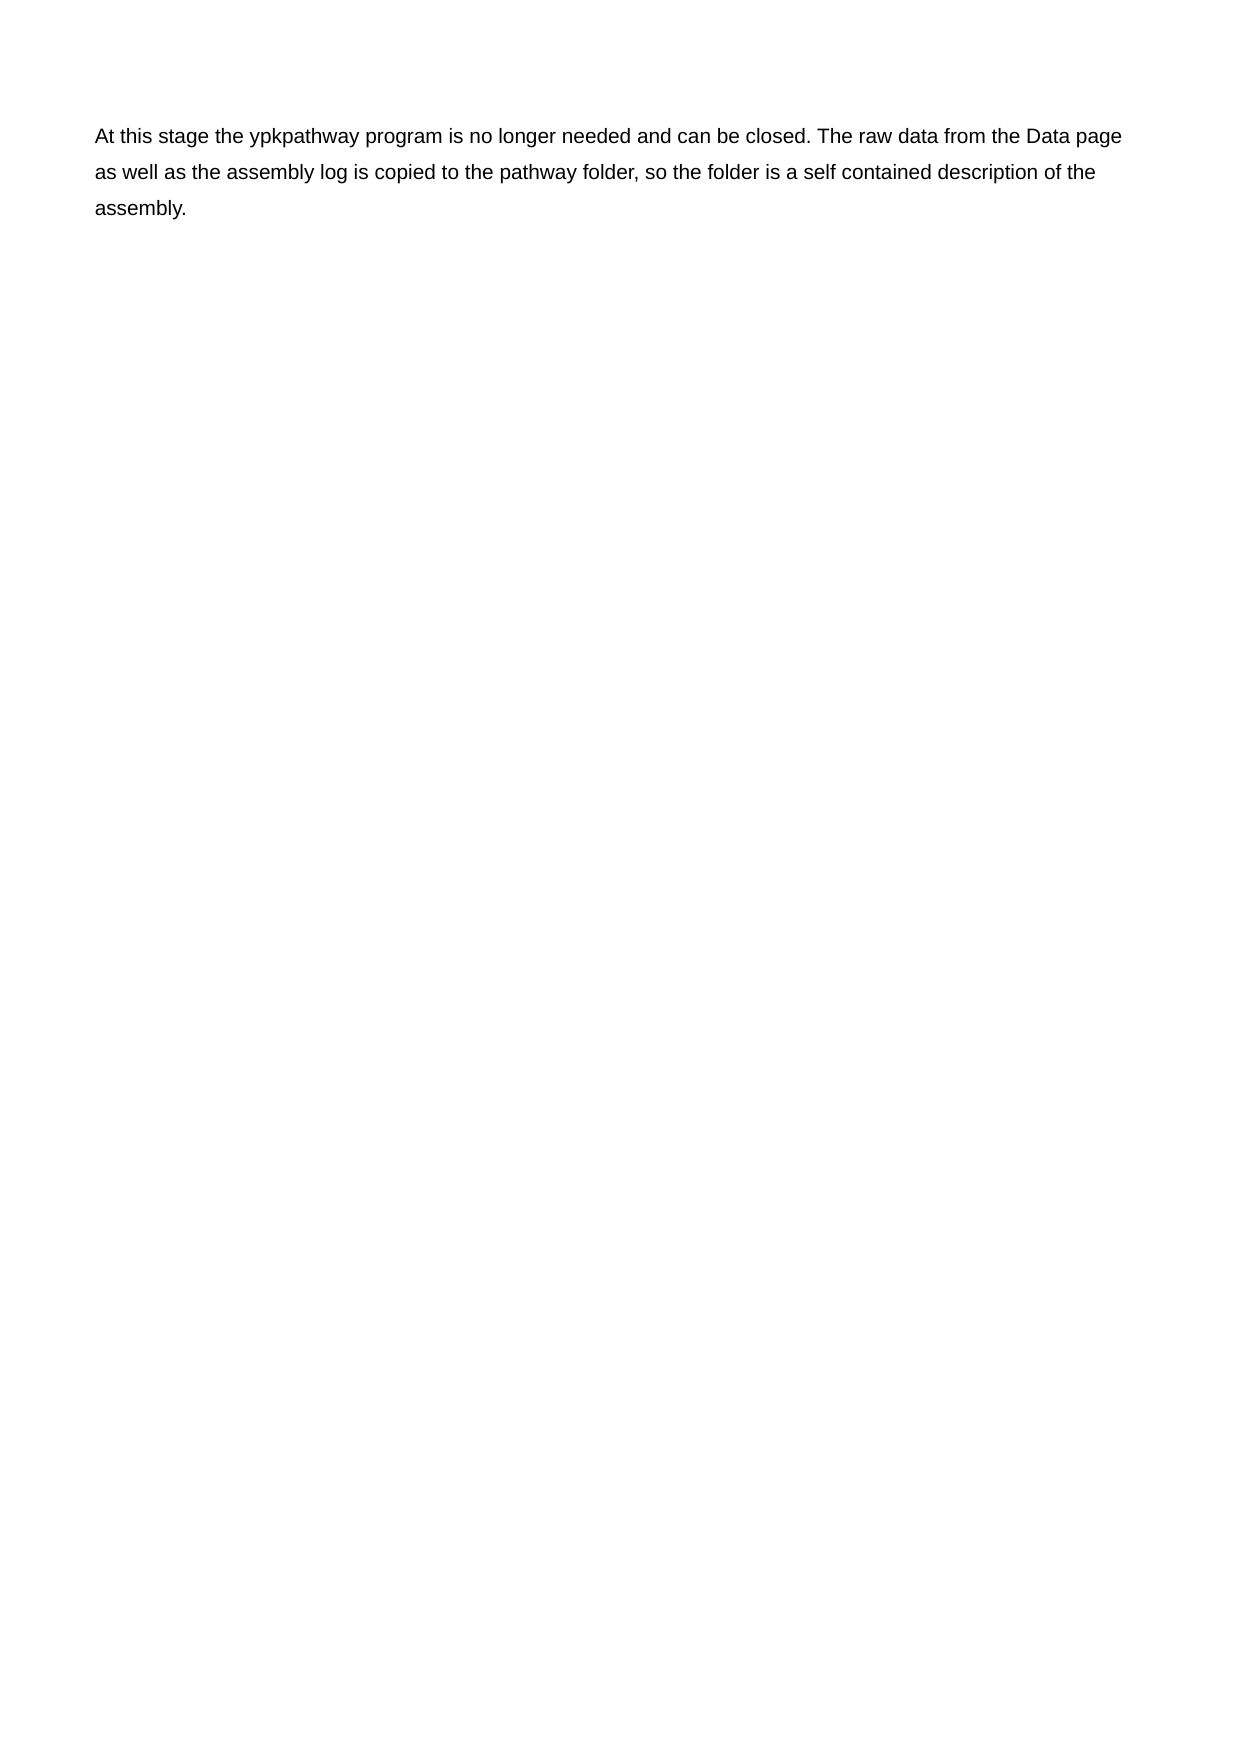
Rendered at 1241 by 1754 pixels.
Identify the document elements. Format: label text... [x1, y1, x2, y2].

text At this stage the ypkpathway program is no longer needed and can be closed. The raw data from the Data page as well as the assembly log is copied to the pathway folder, so the folder is a self contained description of the assembly. [94, 124, 1146, 220]
